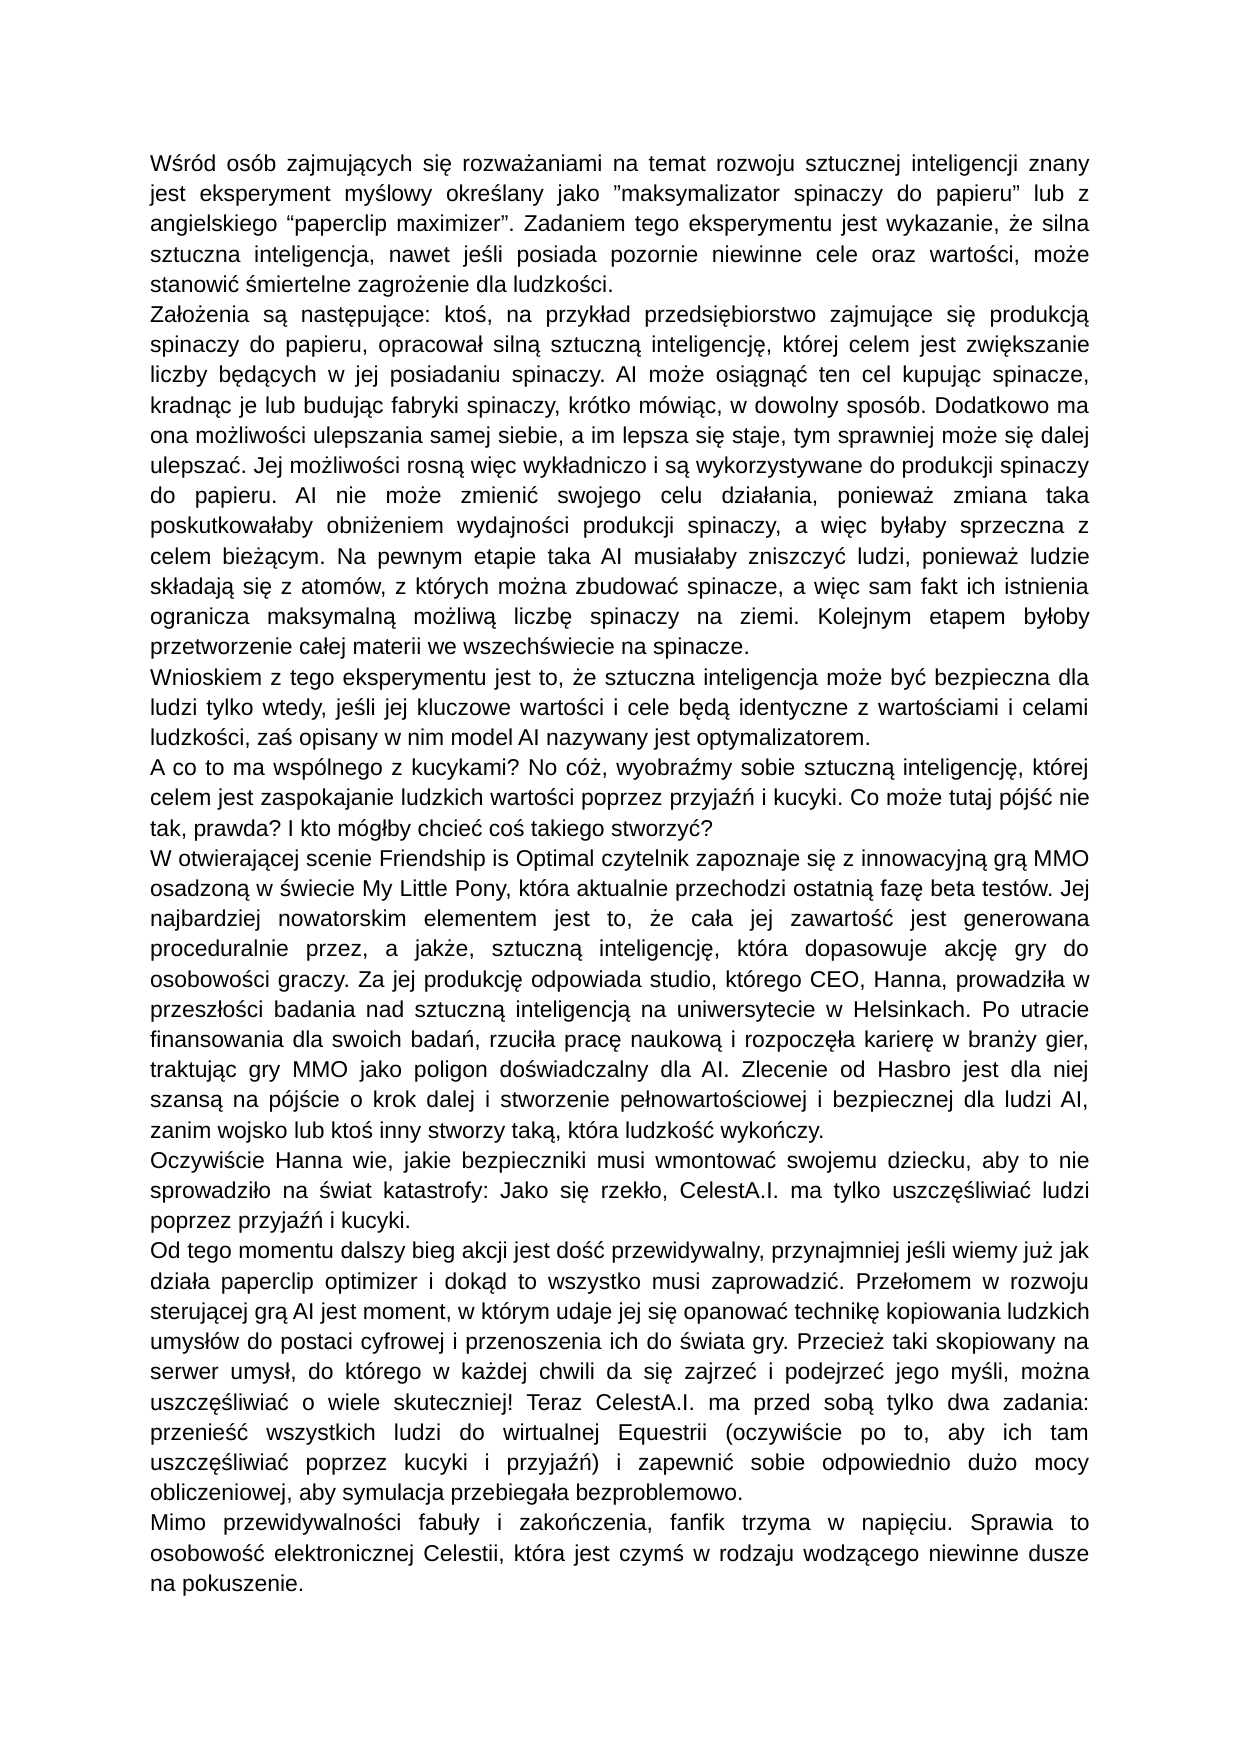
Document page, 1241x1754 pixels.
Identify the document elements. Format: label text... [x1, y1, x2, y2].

text Oczywiście Hanna wie, jakie bezpieczniki musi wmontować swojemu dziecku, aby to nie sprowadziło na świat katastrofy: Jako się rzekło, CelestA.I. ma tylko uszczęśliwiać ludzi poprzez przyjaźń i kucyki. [150, 1147, 1090, 1234]
text Wnioskiem z tego eksperymentu jest to, że sztuczna inteligencja może być bezpieczna dla ludzi tylko wtedy, jeśli jej kluczowe wartości i cele będą identyczne z wartościami i celami ludzkości, zaś opisany w nim model AI nazywany jest optymalizatorem. [150, 663, 1090, 750]
text Mimo przewidywalności fabuły i zakończenia, fanfik trzyma w napięciu. Sprawia to osobowość elektronicznej Celestii, która jest czymś w rodzaju wodzącego niewinne dusze na pokuszenie. [150, 1509, 1090, 1596]
text W otwierającej scenie Friendship is Optimal czytelnik zapoznaje się z innowacyjną grą MMO osadzoną w świecie My Little Pony, która aktualnie przechodzi ostatnią fazę beta testów. Jej najbardziej nowatorskim elementem jest to, że cała jej zawartość jest generowana proceduralnie przez, a jakże, sztuczną inteligencję, która dopasowuje akcję gry do osobowości graczy. Za jej produkcję odpowiada studio, którego CEO, Hanna, prowadziła w przeszłości badania nad sztuczną inteligencją na uniwersytecie w Helsinkach. Po utracie finansowania dla swoich badań, rzuciła pracę naukową i rozpoczęła karierę w branży gier, traktując gry MMO jako poligon doświadczalny dla AI. Zlecenie od Hasbro jest dla niej szansą na pójście o krok dalej i stworzenie pełnowartościowej i bezpiecznej dla ludzi AI, zanim wojsko lub ktoś inny stworzy taką, która ludzkość wykończy. [150, 845, 1090, 1143]
text Wśród osób zajmujących się rozważaniami na temat rozwoju sztucznej inteligencji znany jest eksperyment myślowy określany jako ”maksymalizator spinaczy do papieru” lub z angielskiego “paperclip maximizer”. Zadaniem tego eksperymentu jest wykazanie, że silna sztuczna inteligencja, nawet jeśli posiada pozornie niewinne cele oraz wartości, może stanowić śmiertelne zagrożenie dla ludzkości. [150, 150, 1090, 297]
text A co to ma wspólnego z kucykami? No cóż, wyobraźmy sobie sztuczną inteligencję, której celem jest zaspokajanie ludzkich wartości poprzez przyjaźń i kucyki. Co może tutaj pójść nie tak, prawda? I kto mógłby chcieć coś takiego stworzyć? [150, 754, 1090, 841]
text Założenia są następujące: ktoś, na przykład przedsiębiorstwo zajmujące się produkcją spinaczy do papieru, opracował silną sztuczną inteligencję, której celem jest zwiększanie liczby będących w jej posiadaniu spinaczy. AI może osiągnąć ten cel kupując spinacze, kradnąc je lub budując fabryki spinaczy, krótko mówiąc, w dowolny sposób. Dodatkowo ma ona możliwości ulepszania samej siebie, a im lepsza się staje, tym sprawniej może się dalej ulepszać. Jej możliwości rosną więc wykładniczo i są wykorzystywane do produkcji spinaczy do papieru. AI nie może zmienić swojego celu działania, ponieważ zmiana taka poskutkowałaby obniżeniem wydajności produkcji spinaczy, a więc byłaby sprzeczna z celem bieżącym. Na pewnym etapie taka AI musiałaby zniszczyć ludzi, ponieważ ludzie składają się z atomów, z których można zbudować spinacze, a więc sam fakt ich istnienia ogranicza maksymalną możliwą liczbę spinaczy na ziemi. Kolejnym etapem byłoby przetworzenie całej materii we wszechświecie na spinacze. [150, 301, 1090, 660]
text Od tego momentu dalszy bieg akcji jest dość przewidywalny, przynajmniej jeśli wiemy już jak działa paperclip optimizer i dokąd to wszystko musi zaprowadzić. Przełomem w rozwoju sterującej grą AI jest moment, w którym udaje jej się opanować technikę kopiowania ludzkich umysłów do postaci cyfrowej i przenoszenia ich do świata gry. Przecież taki skopiowany na serwer umysł, do którego w każdej chwili da się zajrzeć i podejrzeć jego myśli, można uszczęśliwiać o wiele skuteczniej! Teraz CelestA.I. ma przed sobą tylko dwa zadania: przenieść wszystkich ludzi do wirtualnej Equestrii (oczywiście po to, aby ich tam uszczęśliwiać poprzez kucyki i przyjaźń) i zapewnić sobie odpowiednio dużo mocy obliczeniowej, aby symulacja przebiegała bezproblemowo. [150, 1237, 1090, 1506]
